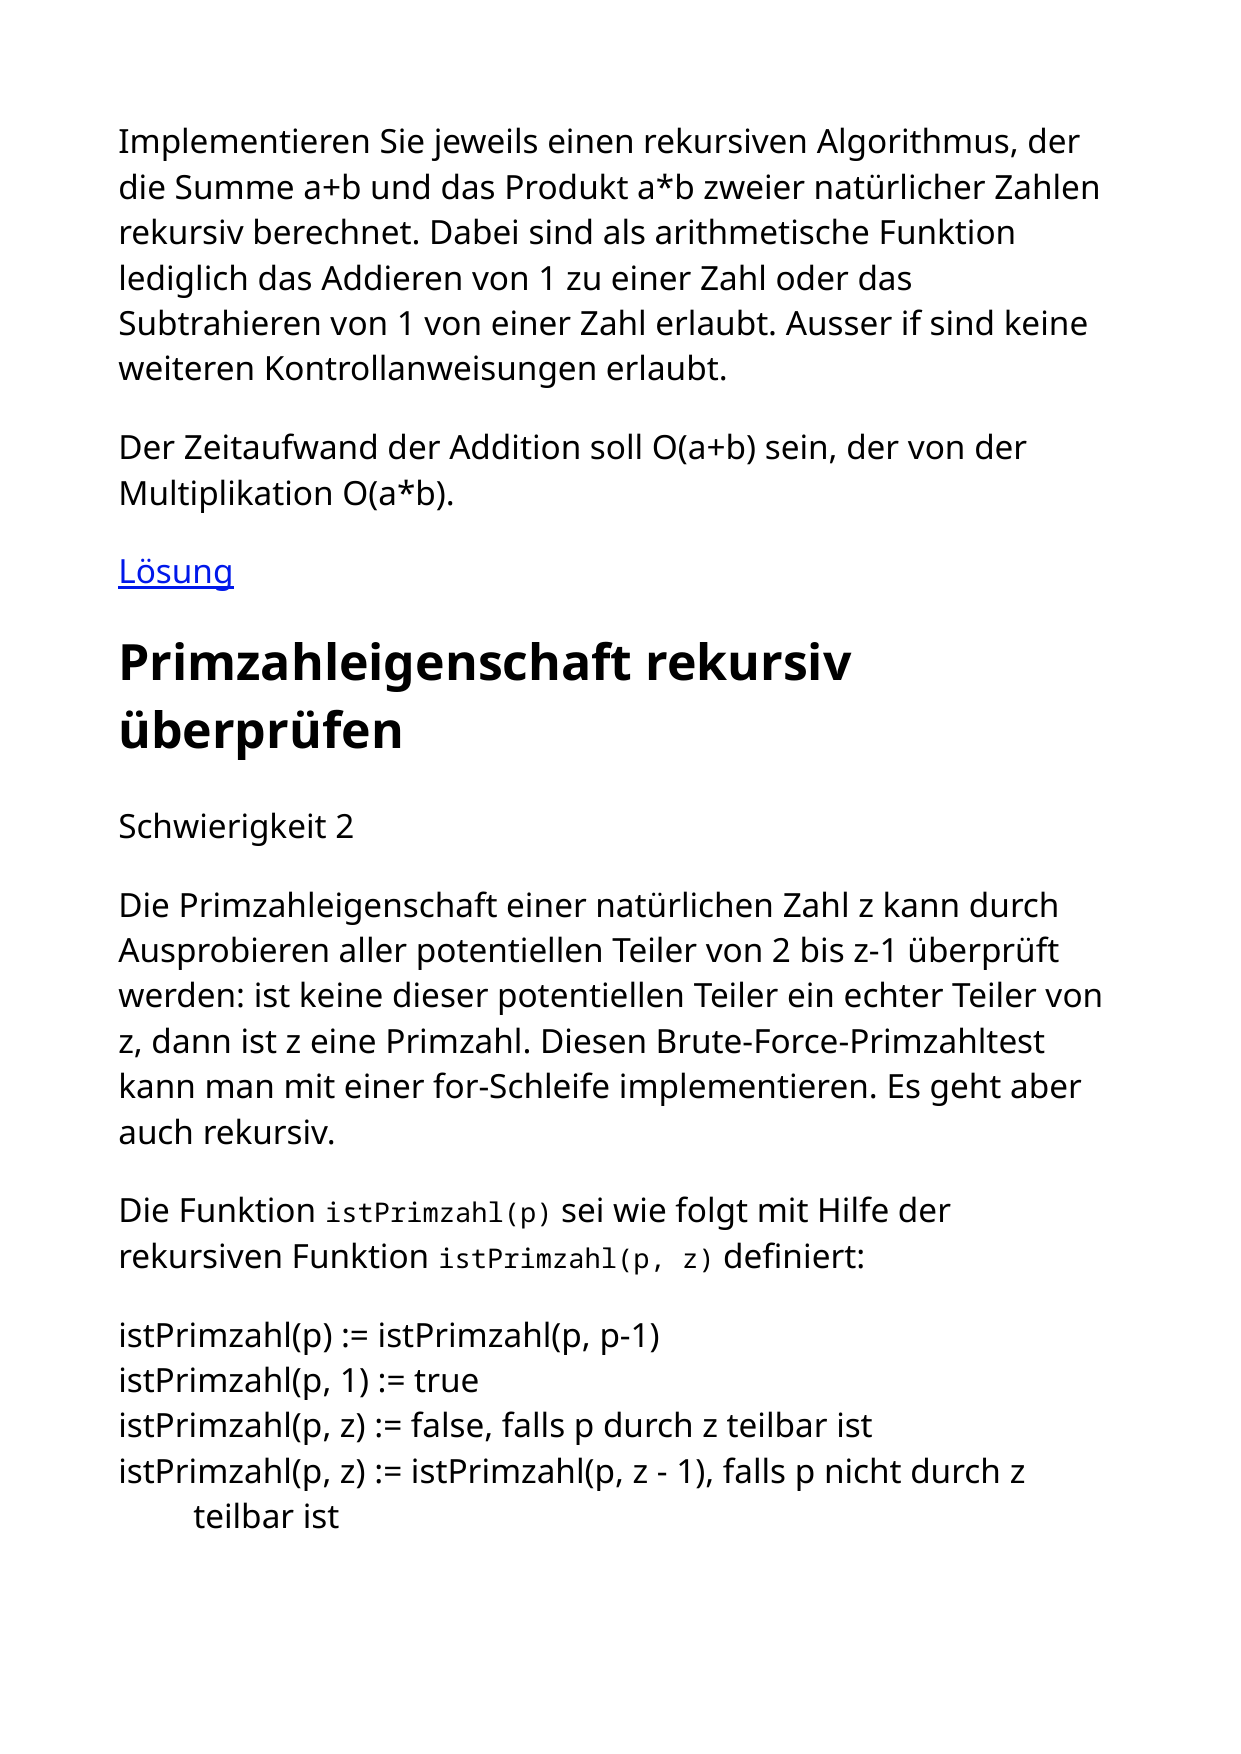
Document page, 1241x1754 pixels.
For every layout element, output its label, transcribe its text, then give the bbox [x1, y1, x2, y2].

text Die Primzahleigenschaft einer natürlichen Zahl z kann durch Ausprobieren aller potentiellen Teiler von 2 bis z-1 überprüft werden: ist keine dieser potentiellen Teiler ein echter Teiler von z, dann ist z eine Primzahl. Diesen Brute-Force-Primzahltest kann man mit einer for-Schleife implementieren. Es geht aber auch rekursiv. [118, 881, 1122, 1154]
text Der Zeitaufwand der Addition soll O(a+b) sein, der von der Multiplikation O(a*b). [118, 424, 1122, 515]
text Implementieren Sie jeweils einen rekursiven Algorithmus, der die Summe a+b und das Produkt a*b zweier natürlicher Zahlen rekursiv berechnet. Dabei sind als arithmetische Funktion lediglich das Addieren von 1 zu einer Zahl oder das Subtrahieren von 1 von einer Zahl erlaubt. Ausser if sind keine weiteren Kontrollanweisungen erlaubt. [118, 118, 1122, 391]
text istPrimzahl(p, 1) := true [118, 1357, 1122, 1402]
text Schwierigkeit 2 [118, 803, 1122, 848]
text istPrimzahl(p, z) := false, falls p durch z teilbar ist [118, 1402, 1122, 1448]
text Die Funktion istPrimzahl(p) sei wie folgt mit Hilfe der rekursiven Funktion istPrimzahl(p, z) definiert: [118, 1187, 1122, 1278]
text Primzahleigenschaft rekursiv überprüfen [118, 627, 1122, 763]
text istPrimzahl(p, z) := istPrimzahl(p, z - 1), falls p nicht durch z teilbar ist [118, 1448, 1122, 1538]
text istPrimzahl(p) := istPrimzahl(p, p-1) [118, 1311, 1122, 1357]
text Lösung [118, 548, 1122, 593]
